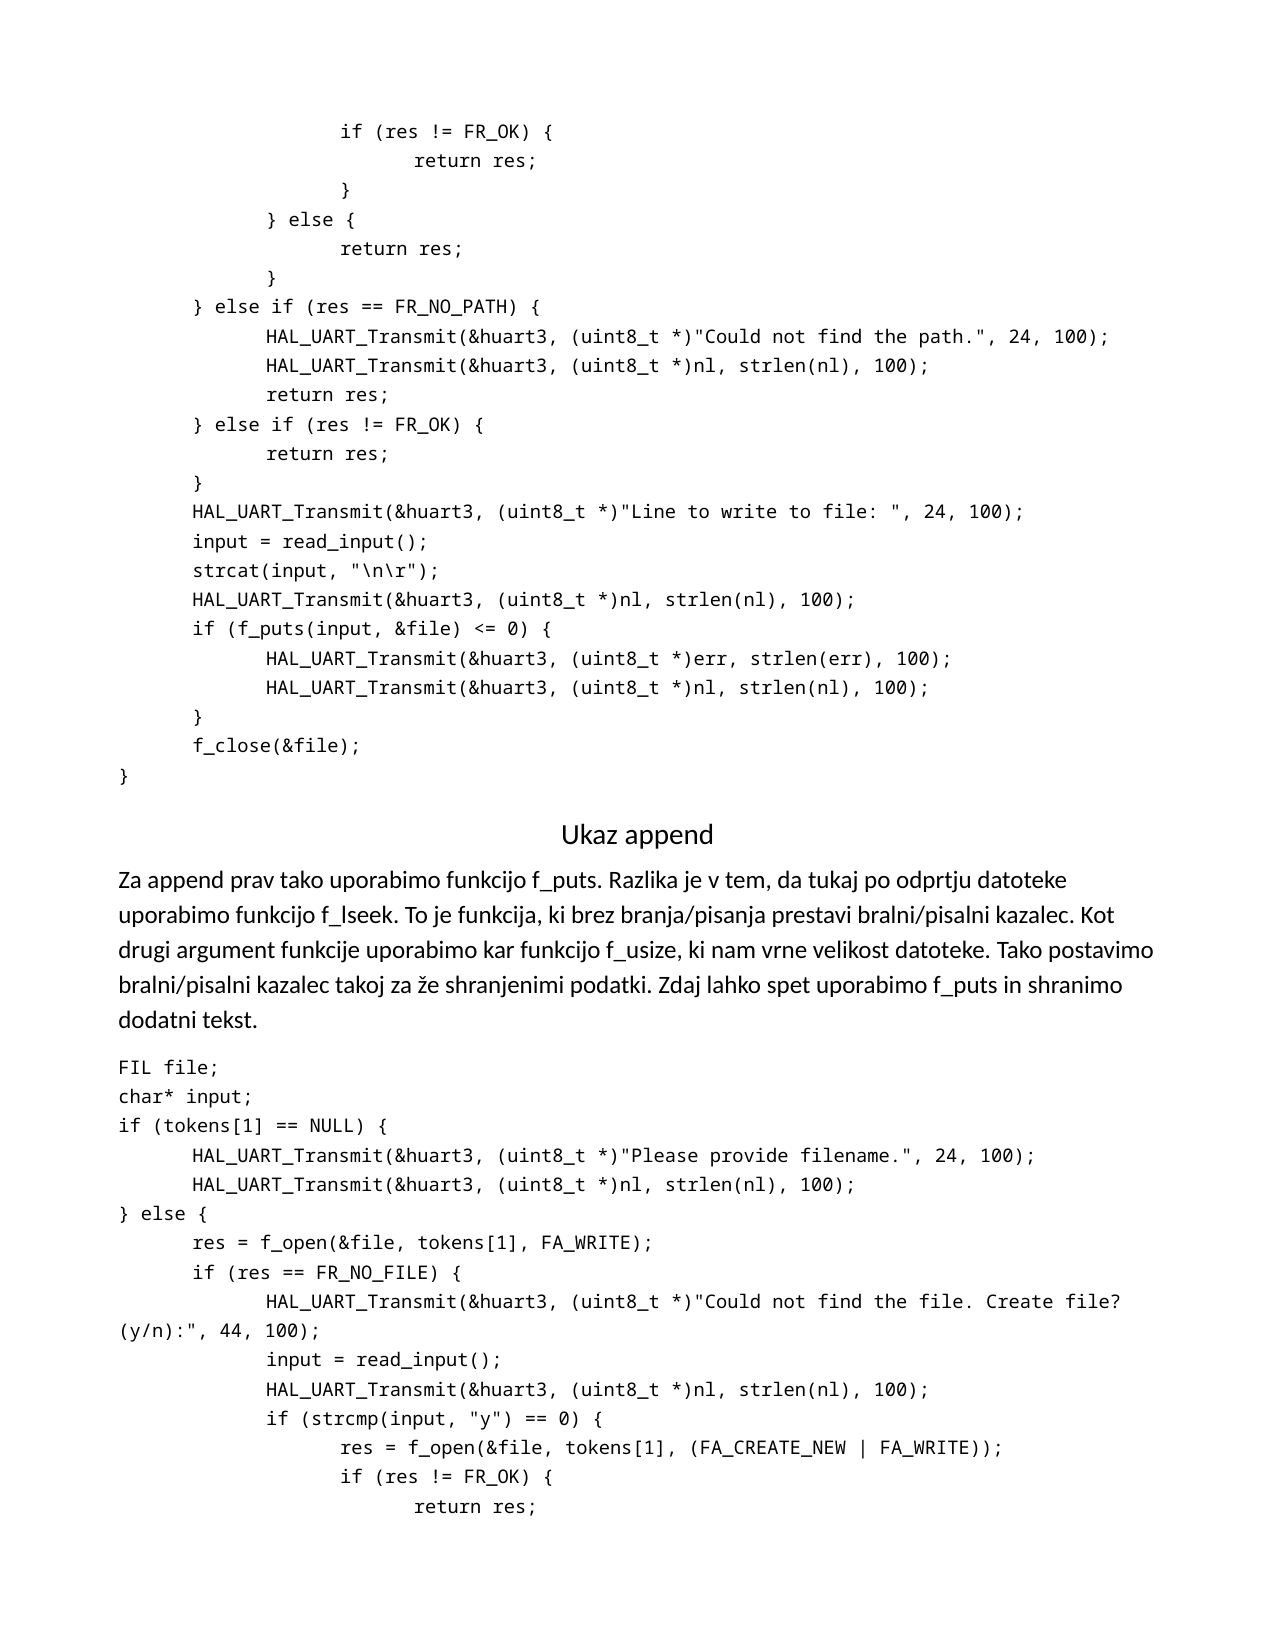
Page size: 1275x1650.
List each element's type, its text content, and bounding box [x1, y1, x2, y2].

text HAL_UART_Transmit(&huart3, (uint8_t *)nl, strlen(nl), 100); [118, 1376, 1157, 1402]
text HAL_UART_Transmit(&huart3, (uint8_t *)nl, strlen(nl), 100); [118, 586, 1157, 612]
text } [118, 703, 1157, 729]
subtitle Ukaz append [118, 816, 1157, 852]
text } [118, 469, 1157, 495]
text } else { [118, 206, 1157, 231]
text } else if (res != FR_OK) { [118, 411, 1157, 436]
text return res; [118, 1493, 1157, 1519]
text if (strcmp(input, "y") == 0) { [118, 1405, 1157, 1431]
text HAL_UART_Transmit(&huart3, (uint8_t *)nl, strlen(nl), 100); [118, 1171, 1157, 1197]
text } else if (res == FR_NO_PATH) { [118, 294, 1157, 319]
text if (tokens[1] == NULL) { [118, 1113, 1157, 1138]
text HAL_UART_Transmit(&huart3, (uint8_t *)err, strlen(err), 100); [118, 645, 1157, 671]
text res = f_open(&file, tokens[1], FA_WRITE); [118, 1230, 1157, 1255]
text if (f_puts(input, &file) <= 0) { [118, 616, 1157, 641]
text f_close(&file); [118, 733, 1157, 758]
text if (res == FR_NO_FILE) { [118, 1259, 1157, 1284]
text strcat(input, "\n\r"); [118, 557, 1157, 583]
text HAL_UART_Transmit(&huart3, (uint8_t *)"Please provide filename.", 24, 100); [118, 1142, 1157, 1167]
text input = read_input(); [118, 1347, 1157, 1372]
text res = f_open(&file, tokens[1], (FA_CREATE_NEW | FA_WRITE)); [118, 1434, 1157, 1460]
text HAL_UART_Transmit(&huart3, (uint8_t *)nl, strlen(nl), 100); [118, 352, 1157, 378]
text } else { [118, 1200, 1157, 1226]
text HAL_UART_Transmit(&huart3, (uint8_t *)"Line to write to file: ", 24, 100); [118, 499, 1157, 524]
text return res; [118, 147, 1157, 173]
text } [118, 177, 1157, 202]
text FIL file; [118, 1054, 1157, 1079]
text return res; [118, 382, 1157, 407]
text } [118, 762, 1157, 788]
text } [118, 264, 1157, 290]
text char* input; [118, 1083, 1157, 1109]
text HAL_UART_Transmit(&huart3, (uint8_t *)"Could not find the path.", 24, 100); [118, 323, 1157, 348]
text HAL_UART_Transmit(&huart3, (uint8_t *)nl, strlen(nl), 100); [118, 674, 1157, 700]
text input = read_input(); [118, 528, 1157, 553]
text if (res != FR_OK) { [118, 1464, 1157, 1489]
text Za append prav tako uporabimo funkcijo f_puts. Razlika je v tem, da tukaj po odprtju datoteke uporabimo funkcijo f_lseek. To je funkcija, ki brez branja/pisanja prestavi bralni/pisalni kazalec. Kot drugi argument funkcije uporabimo kar funkcijo f_usize, ki nam vrne velikost datoteke. Tako postavimo bralni/pisalni kazalec takoj za že shranjenimi podatki. Zdaj lahko spet uporabimo f_puts in shranimo dodatni tekst. [118, 864, 1157, 1035]
text return res; [118, 440, 1157, 466]
text if (res != FR_OK) { [118, 118, 1157, 144]
text return res; [118, 235, 1157, 261]
text HAL_UART_Transmit(&huart3, (uint8_t *)"Could not find the file. Create file? (y/n):", 44, 100); [118, 1288, 1157, 1343]
